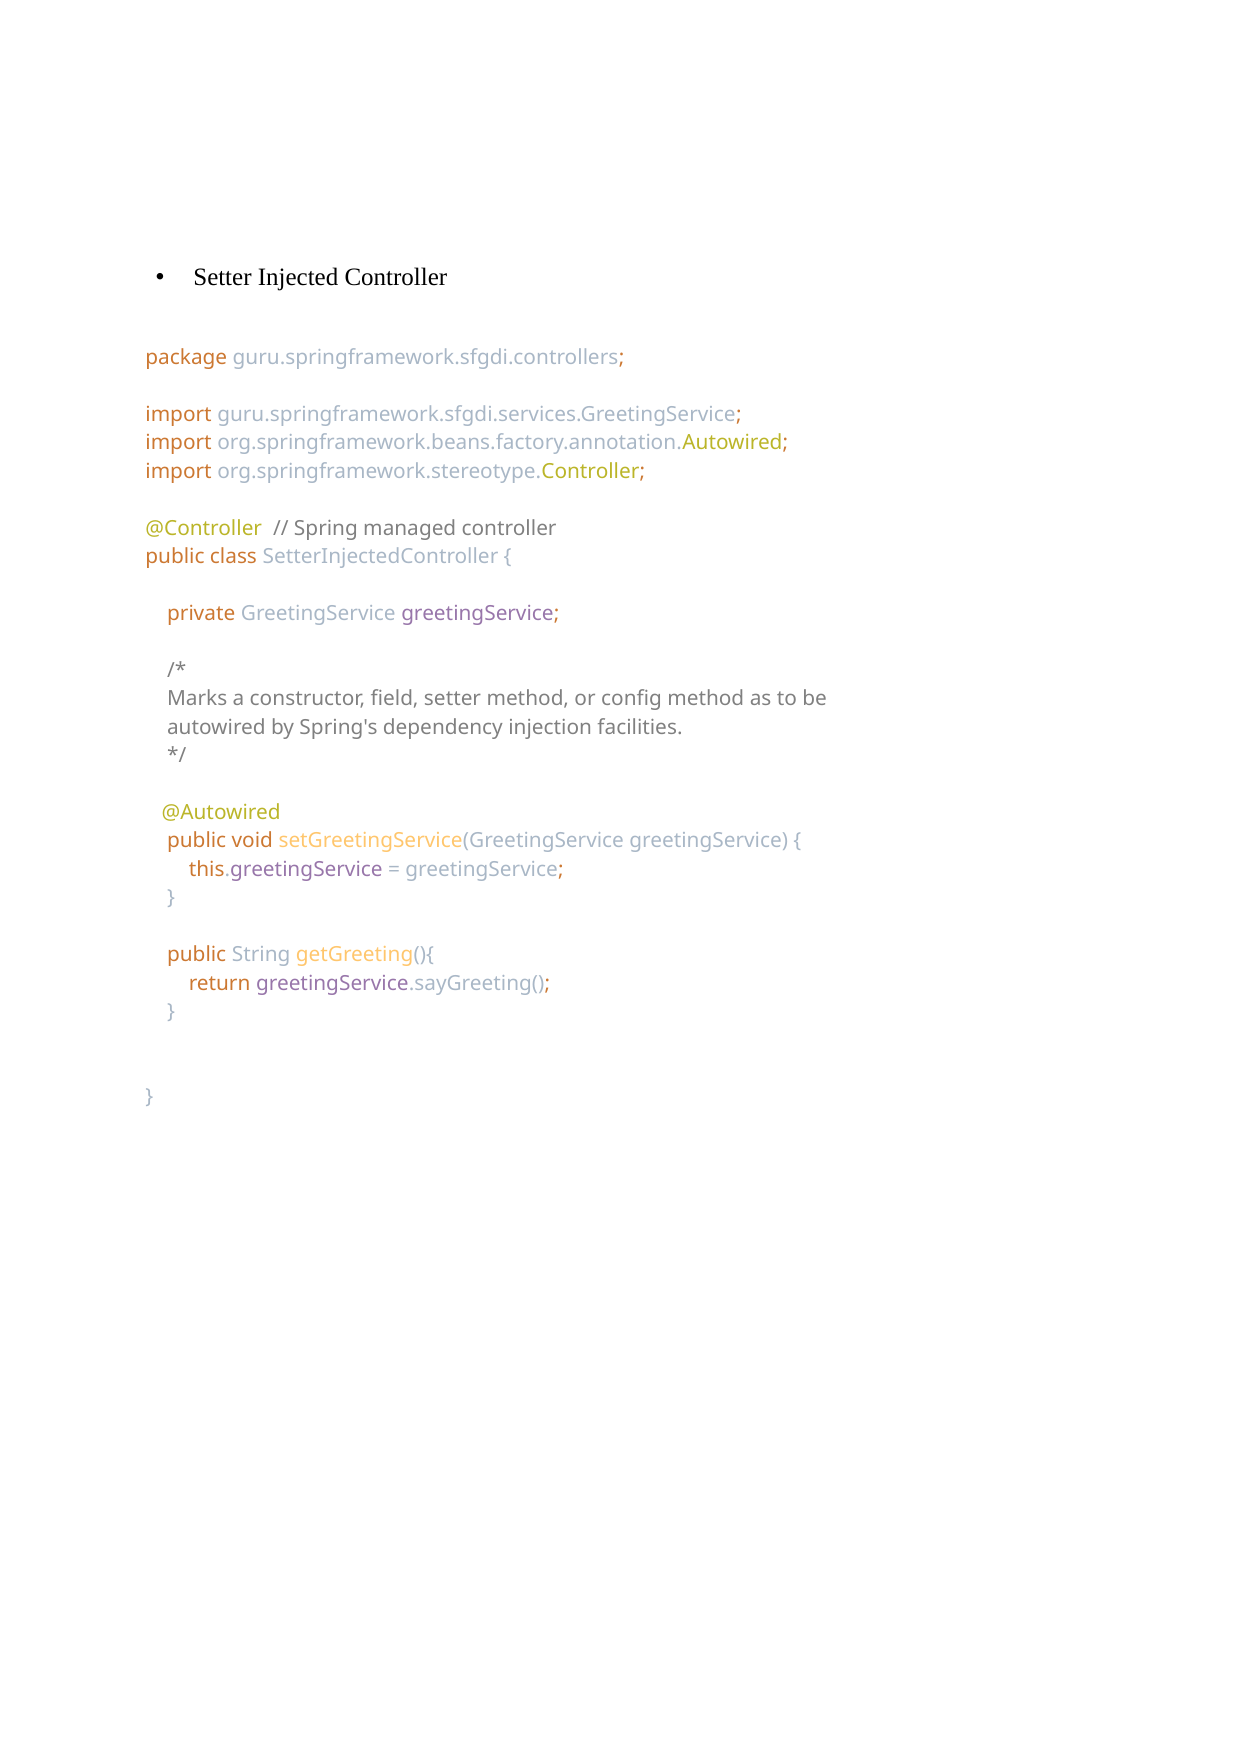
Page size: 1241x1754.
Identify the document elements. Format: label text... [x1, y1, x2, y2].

list Setter Injected Controller [156, 262, 1122, 291]
